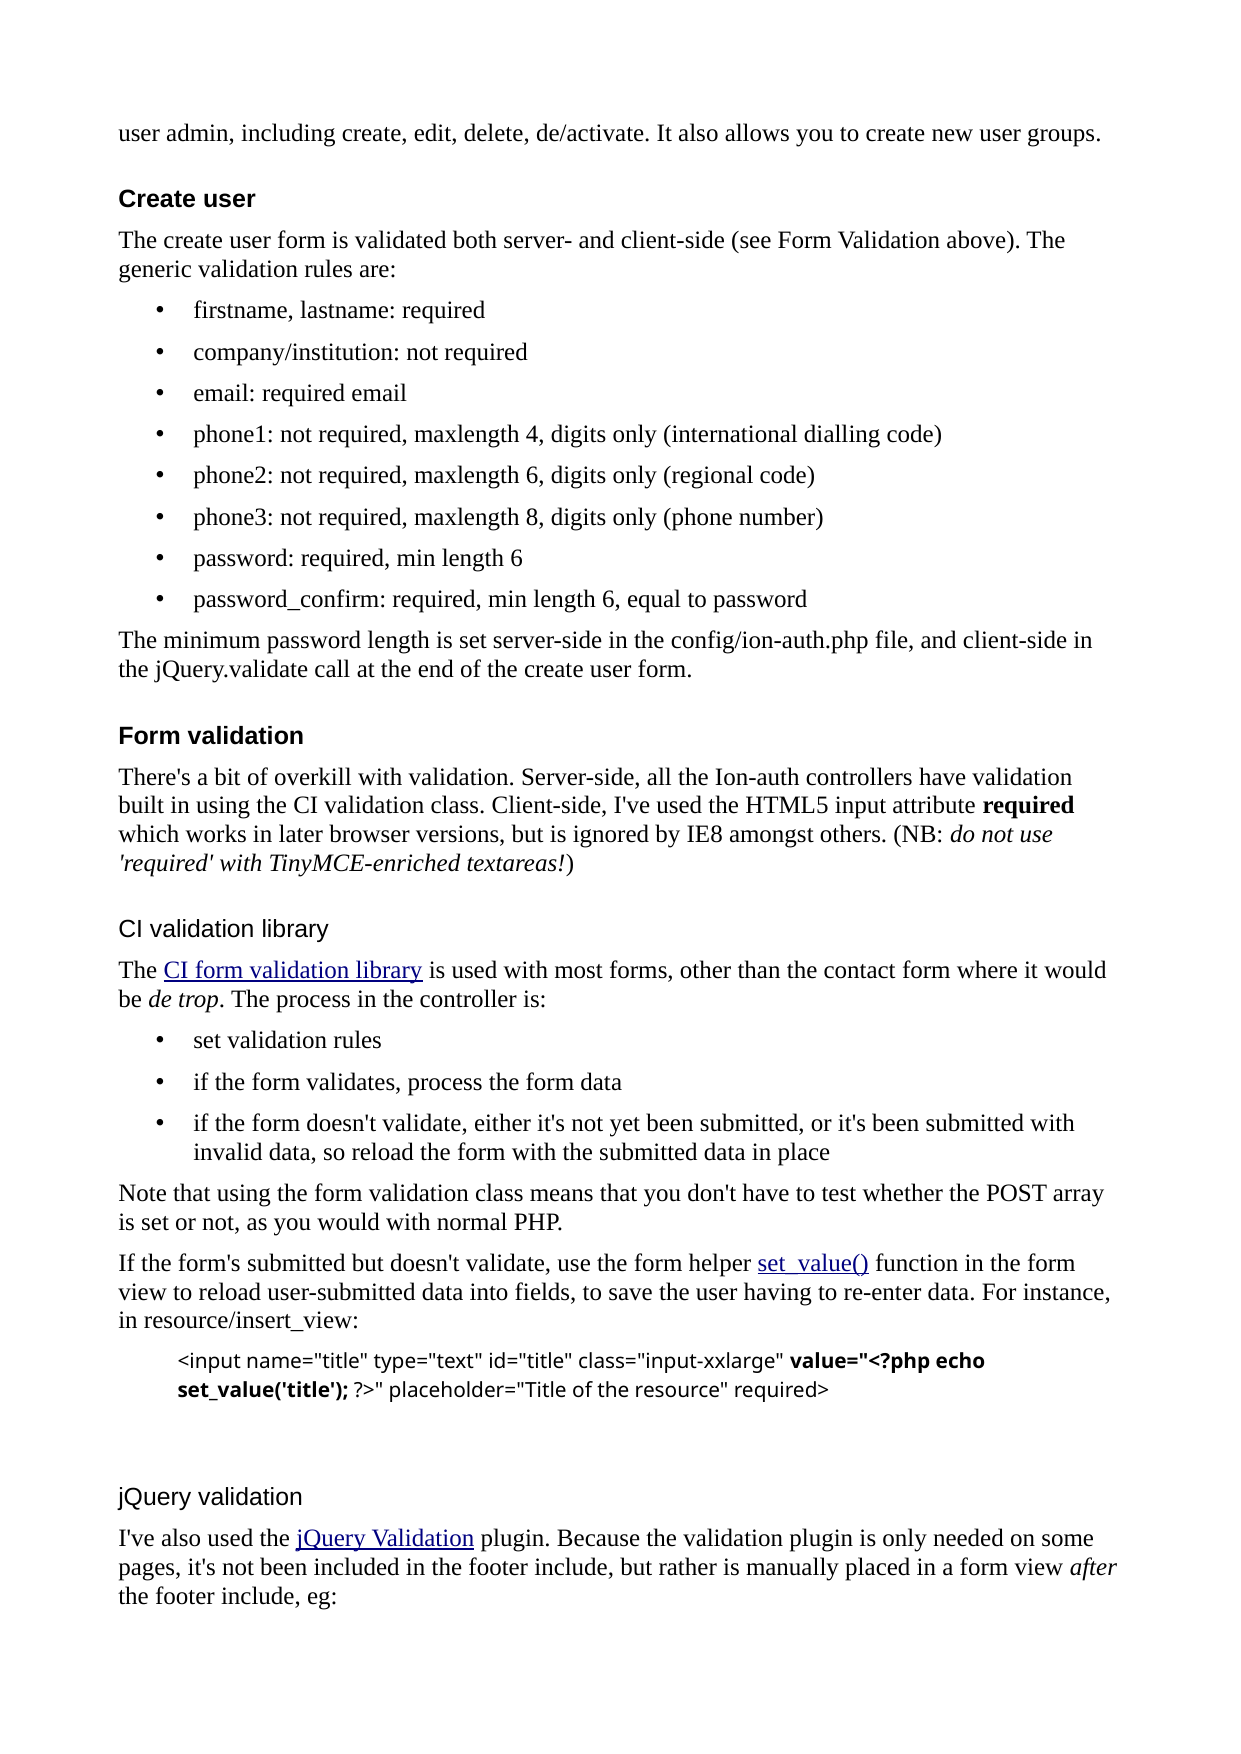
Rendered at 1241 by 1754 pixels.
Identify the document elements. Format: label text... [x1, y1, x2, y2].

list password_confirm: required, min length 6, equal to password [156, 584, 1122, 613]
text If the form's submitted but doesn't validate, use the form helper set_value() function in the form view to reload user-submitted data into fields, to save the user having to re-enter data. For instance, in resource/insert_view: [118, 1248, 1122, 1334]
list if the form doesn't validate, either it's not yet been submitted, or it's been submitted with invalid data, so reload the form with the submitted data in place [156, 1108, 1122, 1165]
list company/institution: not required [156, 337, 1122, 366]
subtitle CI validation library [118, 914, 1122, 943]
text I've also used the jQuery Validation plugin. Because the validation plugin is only needed on some pages, it's not been included in the footer include, but rather is manually placed in a form view after the footer include, eg: [118, 1523, 1122, 1609]
text user admin, including create, edit, delete, de/activate. It also allows you to create new user groups. [118, 118, 1122, 147]
list if the form validates, process the form data [156, 1067, 1122, 1095]
text The create user form is validated both server- and client-side (see Form Validation above). The generic validation rules are: [118, 226, 1122, 283]
text There's a bit of overkill with validation. Server-side, all the Ion-auth controllers have validation built in using the CI validation class. Client-side, I've used the HTML5 input attribute required which works in later browser versions, but is ignored by IE8 amongst others. (NB: do not use 'required' with TinyMCE-enriched textareas!) [118, 762, 1122, 877]
list password: required, min length 6 [156, 543, 1122, 572]
text The minimum password length is set server-side in the config/ion-auth.php file, and client-side in the jQuery.validate call at the end of the create user form. [118, 626, 1122, 683]
list phone3: not required, maxlength 8, digits only (phone number) [156, 502, 1122, 531]
list phone2: not required, maxlength 6, digits only (regional code) [156, 461, 1122, 489]
subtitle jQuery validation [118, 1482, 1122, 1511]
text The CI form validation library is used with most forms, other than the contact form where it would be de trop. The process in the controller is: [118, 955, 1122, 1013]
list set validation rules [156, 1025, 1122, 1054]
subtitle Create user [118, 184, 1122, 213]
list email: required email [156, 378, 1122, 407]
list firstname, lastname: required [156, 296, 1122, 324]
text Note that using the form validation class means that you don't have to test whether the POST array is set or not, as you would with normal PHP. [118, 1178, 1122, 1235]
list phone1: not required, maxlength 4, digits only (international dialling code) [156, 419, 1122, 448]
subtitle Form validation [118, 721, 1122, 749]
text <input name="title" type="text" id="title" class="input-xxlarge" value="<?php echo set_value('title'); ?>" placeholder="Title of the resource" required> [177, 1347, 1122, 1403]
